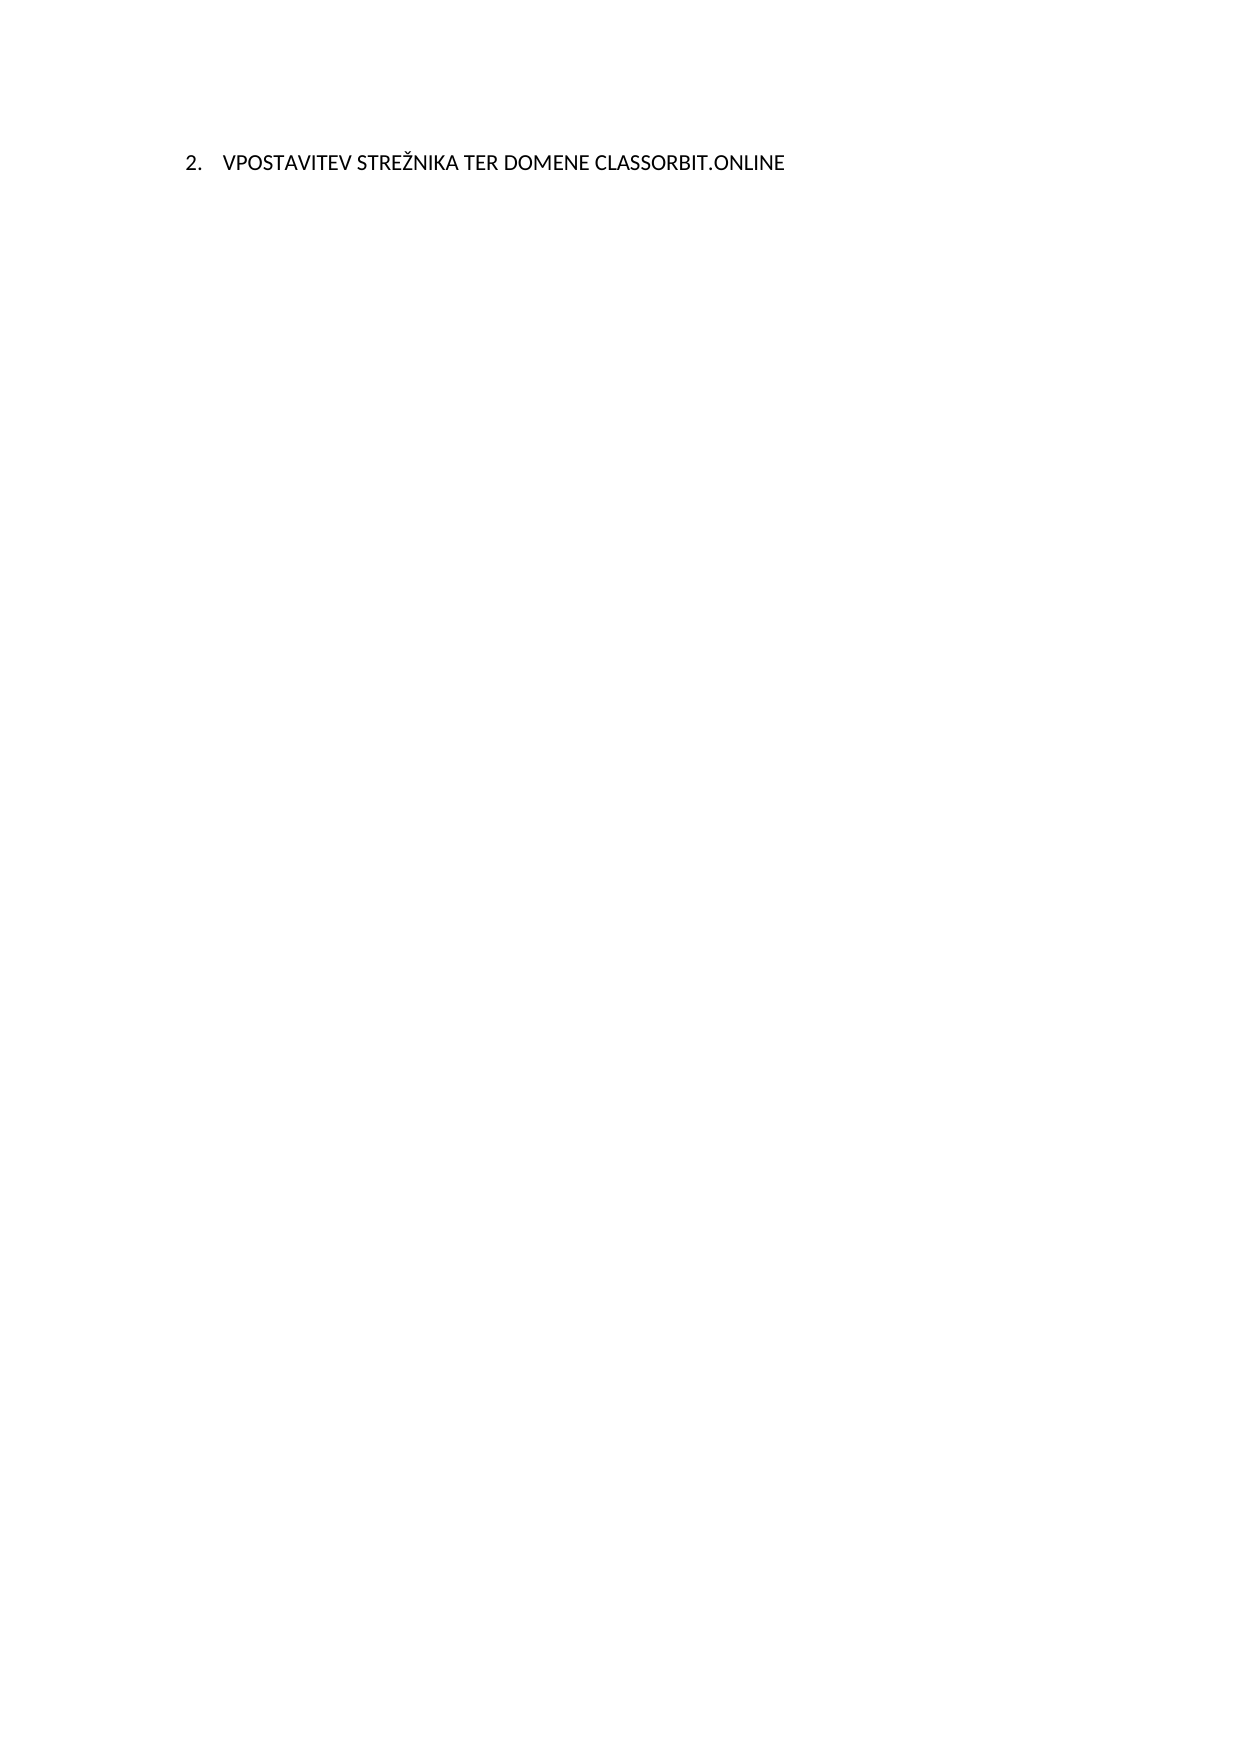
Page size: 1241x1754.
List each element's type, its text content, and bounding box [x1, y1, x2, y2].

list VPOSTAVITEV STREŽNIKA TER DOMENE CLASSORBIT.ONLINE [185, 148, 1093, 176]
